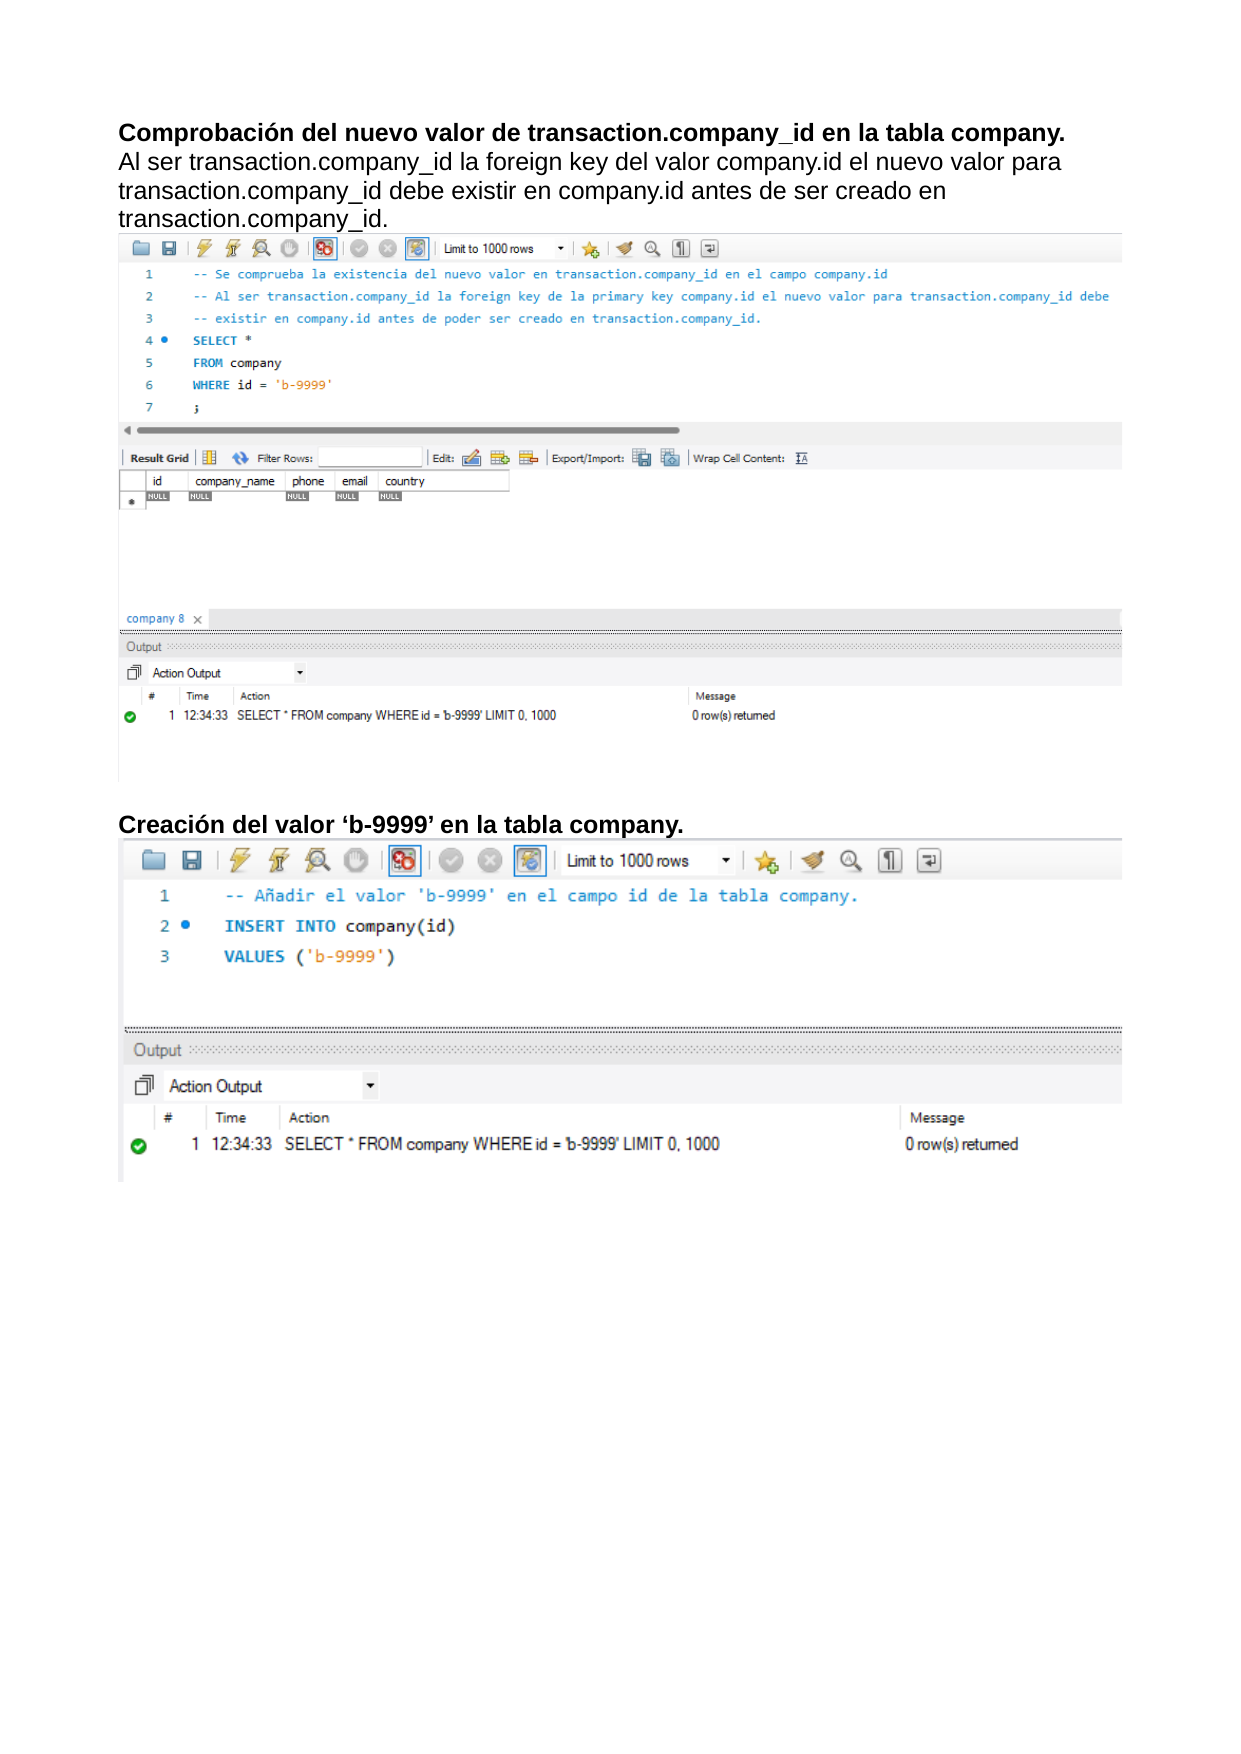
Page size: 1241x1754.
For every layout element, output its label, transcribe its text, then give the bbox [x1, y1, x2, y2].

text transaction.company_id. [118, 204, 1122, 233]
picture [118, 838, 1123, 1182]
text Creación del valor ‘b-9999’ en la tabla company. [118, 810, 1122, 838]
text Al ser transaction.company_id la foreign key del valor company.id el nuevo valor para transaction.company_id debe existir en company.id antes de ser creado en [118, 147, 1122, 204]
text Comprobación del nuevo valor de transaction.company_id en la tabla company. [118, 118, 1122, 147]
picture [118, 233, 1123, 782]
